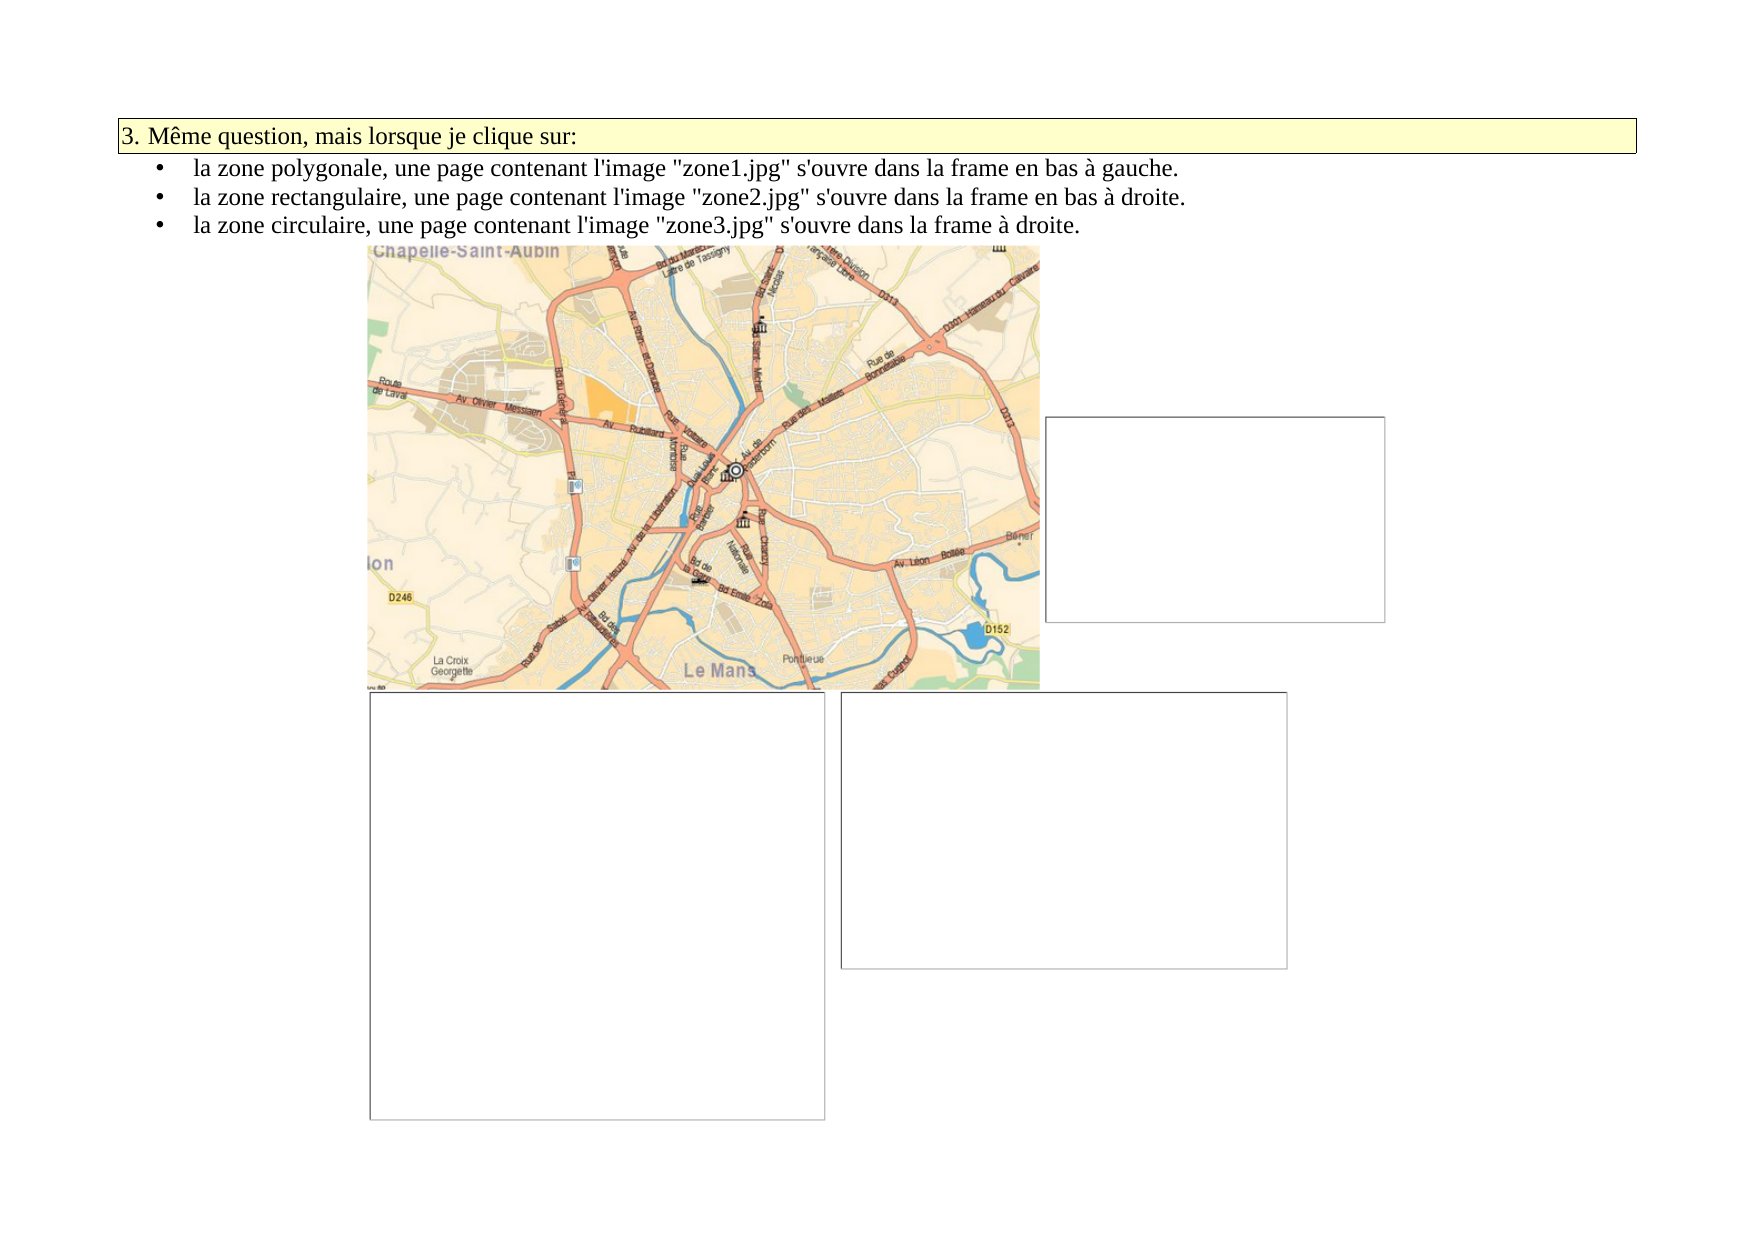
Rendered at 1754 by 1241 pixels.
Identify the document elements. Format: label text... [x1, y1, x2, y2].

picture [363, 239, 1390, 1125]
list la zone circulaire, une page contenant l'image "zone3.jpg" s'ouvre dans la frame à droite. [156, 210, 1636, 239]
list la zone rectangulaire, une page contenant l'image "zone2.jpg" s'ouvre dans la frame en bas à droite. [156, 182, 1636, 210]
list la zone polygonale, une page contenant l'image "zone1.jpg" s'ouvre dans la frame en bas à gauche. [156, 154, 1636, 182]
list Même question, mais lorsque je clique sur: [119, 119, 1636, 153]
